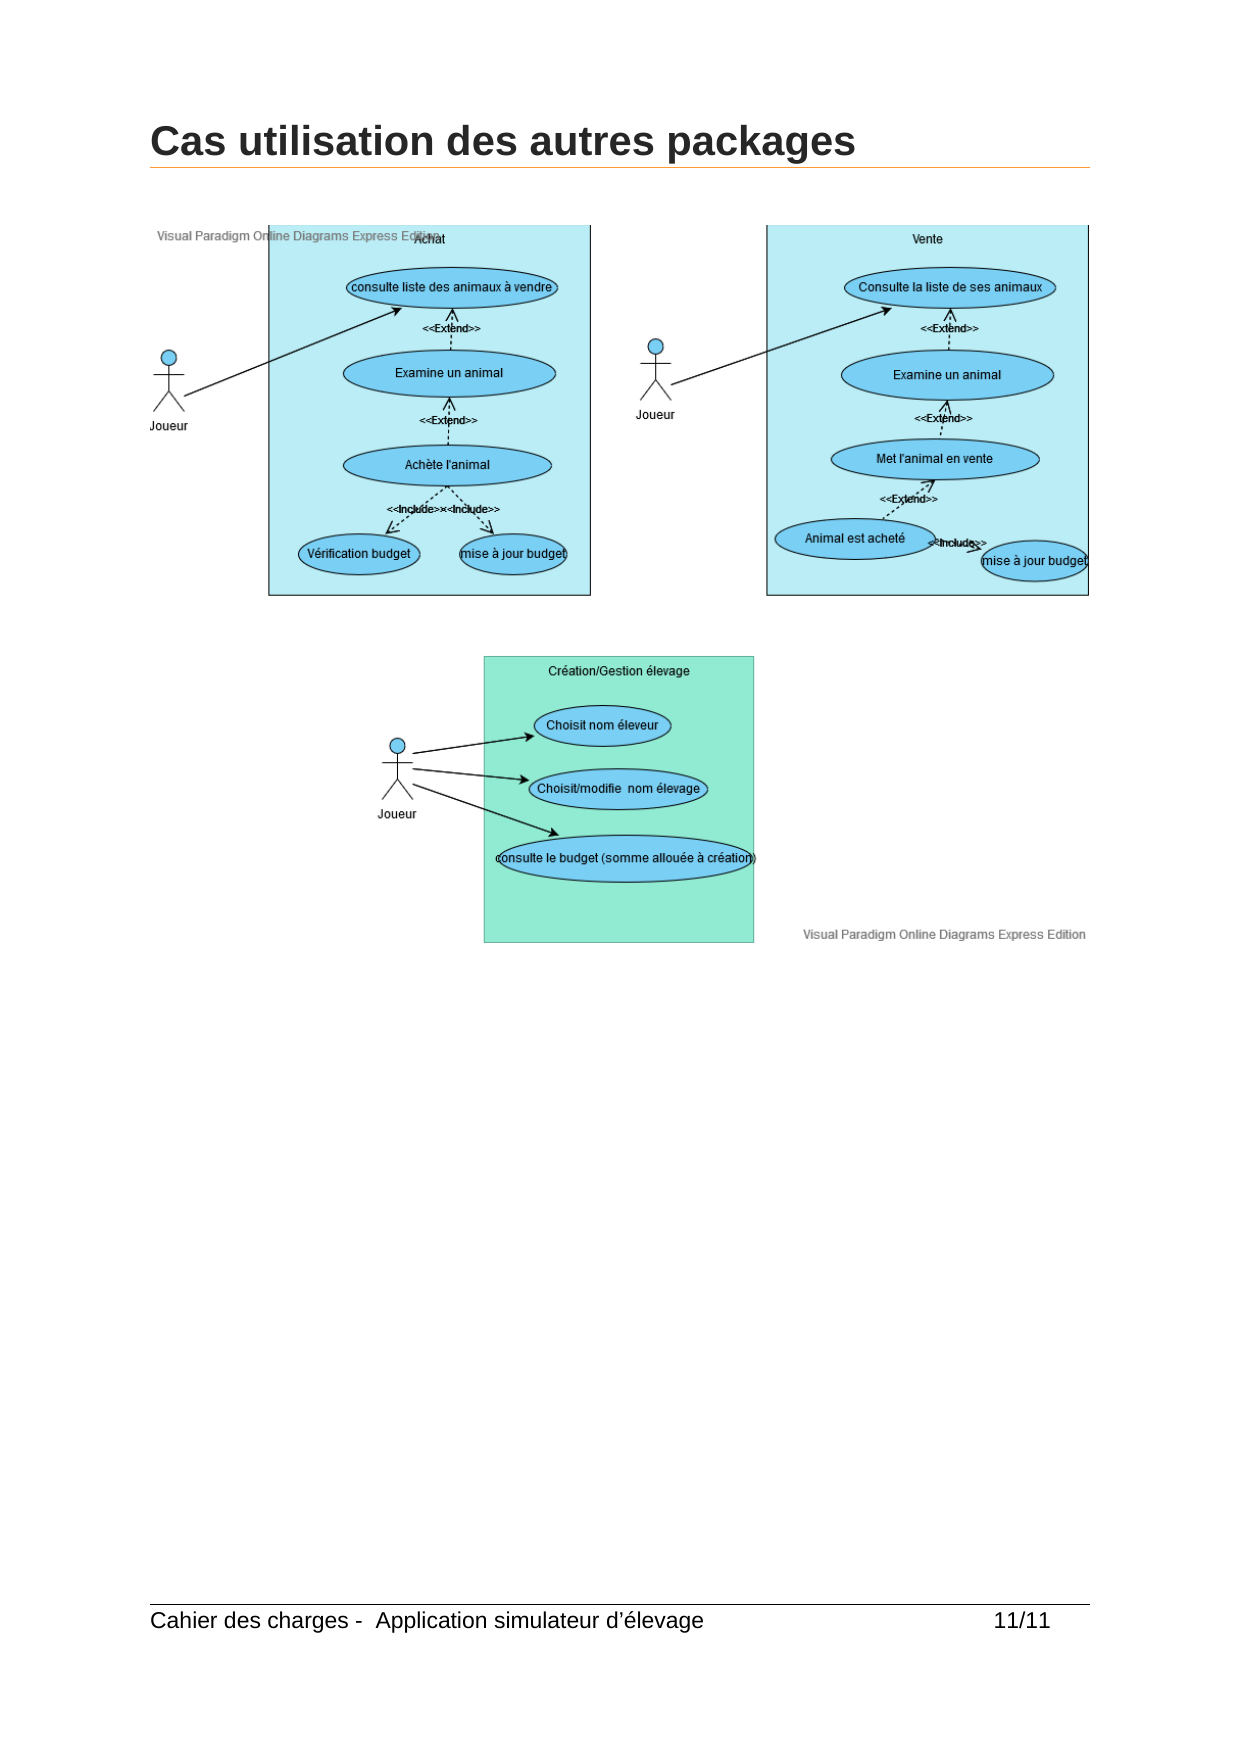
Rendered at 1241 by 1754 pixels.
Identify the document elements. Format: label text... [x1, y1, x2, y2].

picture [150, 225, 1091, 945]
subtitle Cas utilisation des autres packages [150, 117, 1090, 167]
